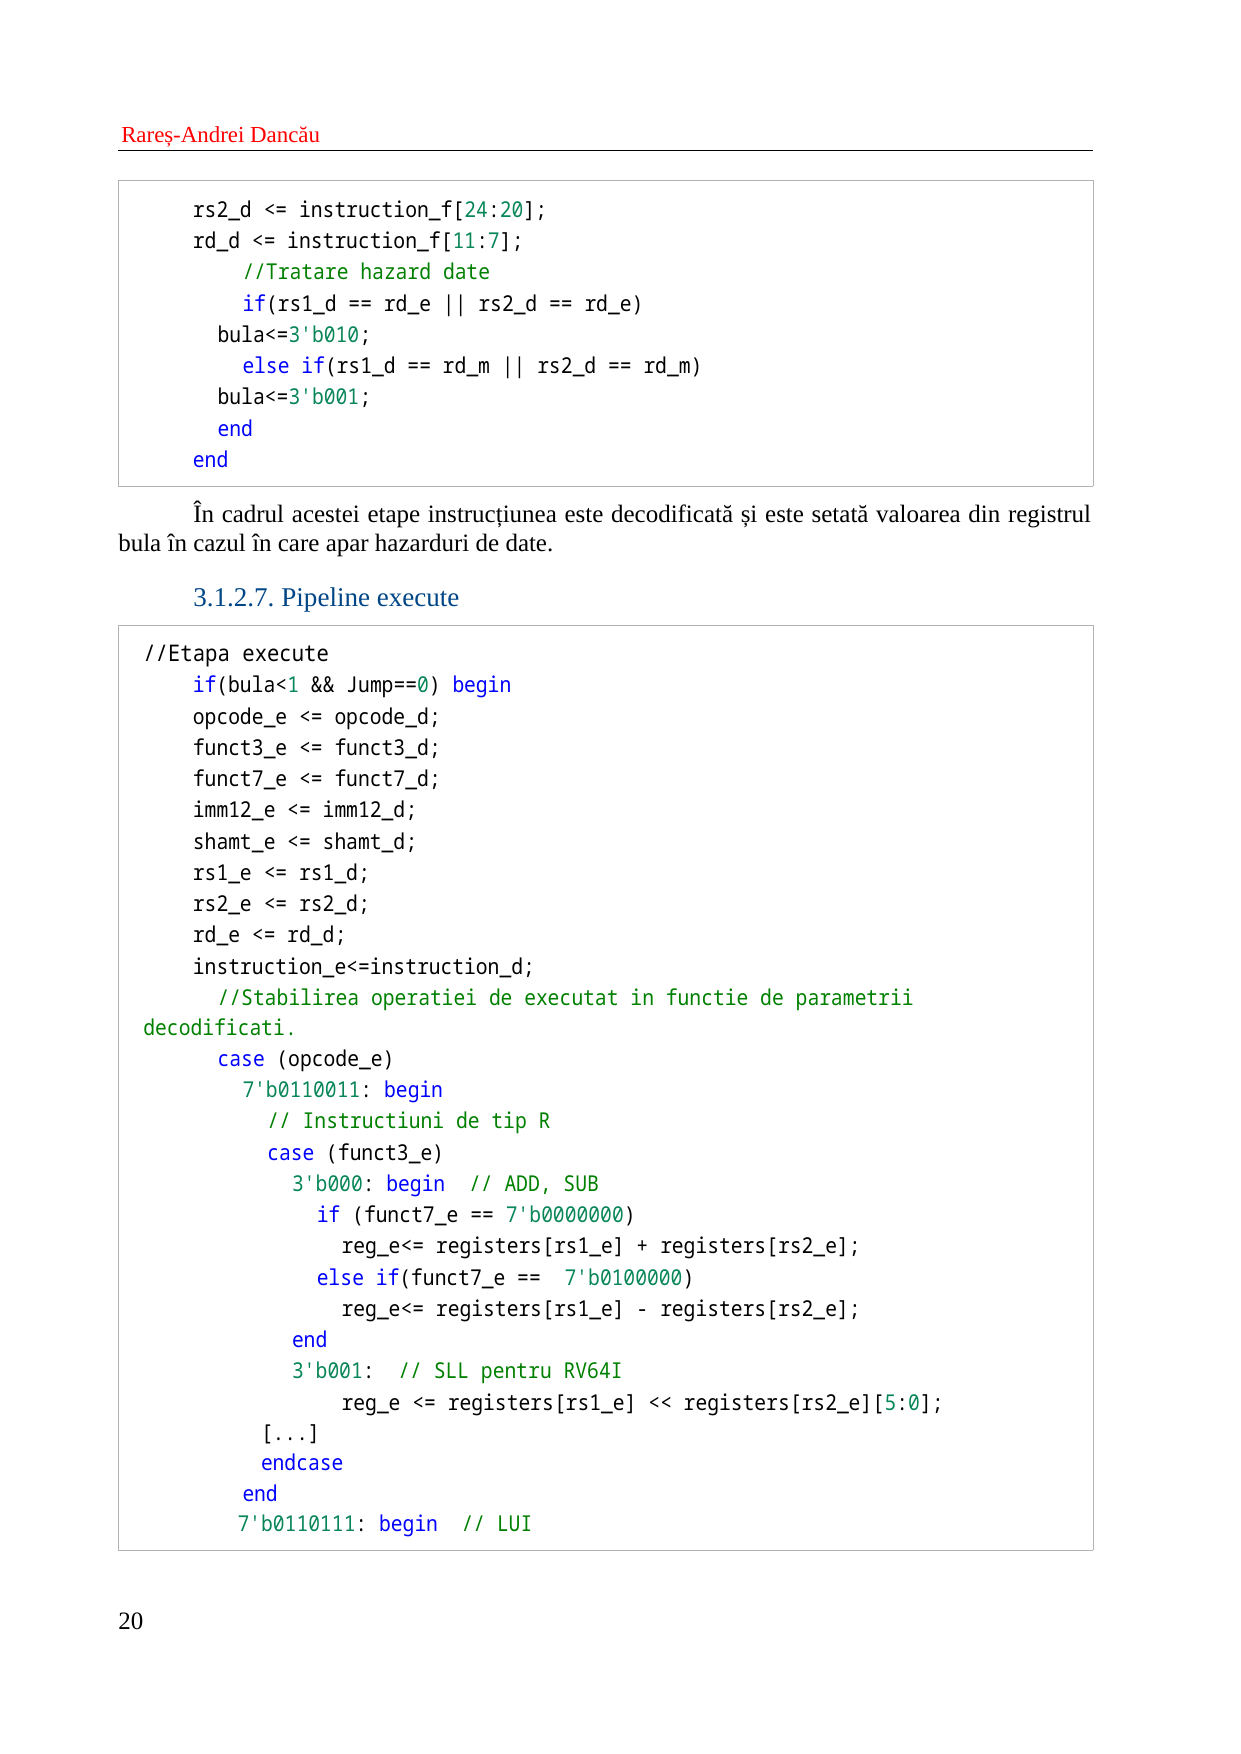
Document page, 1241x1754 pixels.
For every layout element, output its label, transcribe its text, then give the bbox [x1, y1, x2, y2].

text funct7_e <= funct7_d; [119, 750, 1093, 781]
text rs2_e <= rs2_d; [119, 875, 1093, 906]
text 7'b0110111: begin // LUI [119, 1495, 1093, 1550]
text bula<=3'b001; [119, 368, 1093, 399]
text if(rs1_d == rd_e || rs2_d == rd_e) [119, 274, 1093, 305]
text end [119, 1464, 1093, 1495]
text // Instructiuni de tip R [119, 1092, 1093, 1123]
text bula<=3'b010; [119, 305, 1093, 336]
text case (opcode_e) [119, 1029, 1093, 1061]
text 7'b0110011: begin [119, 1061, 1093, 1092]
text //Tratare hazard date [119, 243, 1093, 274]
text rd_d <= instruction_f[11:7]; [119, 211, 1093, 243]
text else if(rs1_d == rd_m || rs2_d == rd_m) [119, 336, 1093, 368]
text imm12_e <= imm12_d; [119, 781, 1093, 812]
text //Stabilirea operatiei de executat in functie de parametrii decodificati. [119, 968, 1093, 1029]
text instruction_e<=instruction_d; [119, 937, 1093, 968]
text else if(funct7_e == 7'b0100000) [119, 1248, 1093, 1279]
text În cadrul acestei etape instrucțiunea este decodificată și este setată valoarea din registrul bula în cazul în care apar hazarduri de date. [118, 499, 1093, 556]
text funct3_e <= funct3_d; [119, 718, 1093, 750]
text reg_e<= registers[rs1_e] - registers[rs2_e]; [119, 1279, 1093, 1311]
text [...] [119, 1404, 1093, 1434]
text rd_e <= rd_d; [119, 906, 1093, 937]
text shamt_e <= shamt_d; [119, 812, 1093, 843]
text reg_e <= registers[rs1_e] << registers[rs2_e][5:0]; [119, 1373, 1093, 1404]
text endcase [119, 1434, 1093, 1464]
text opcode_e <= opcode_d; [119, 687, 1093, 718]
text 3'b001: // SLL pentru RV64I [119, 1342, 1093, 1373]
text if (funct7_e == 7'b0000000) [119, 1186, 1093, 1217]
text end [119, 1311, 1093, 1342]
text if(bula<1 && Jump==0) begin [119, 656, 1093, 687]
text end [119, 430, 1093, 486]
text reg_e<= registers[rs1_e] + registers[rs2_e]; [119, 1217, 1093, 1248]
text 3'b000: begin // ADD, SUB [119, 1154, 1093, 1186]
text case (funct3_e) [119, 1123, 1093, 1154]
text //Etapa execute [119, 626, 1093, 656]
text end [119, 399, 1093, 430]
text rs1_e <= rs1_d; [119, 843, 1093, 875]
text rs2_d <= instruction_f[24:20]; [119, 181, 1093, 211]
subtitle Pipeline execute [193, 581, 1093, 612]
